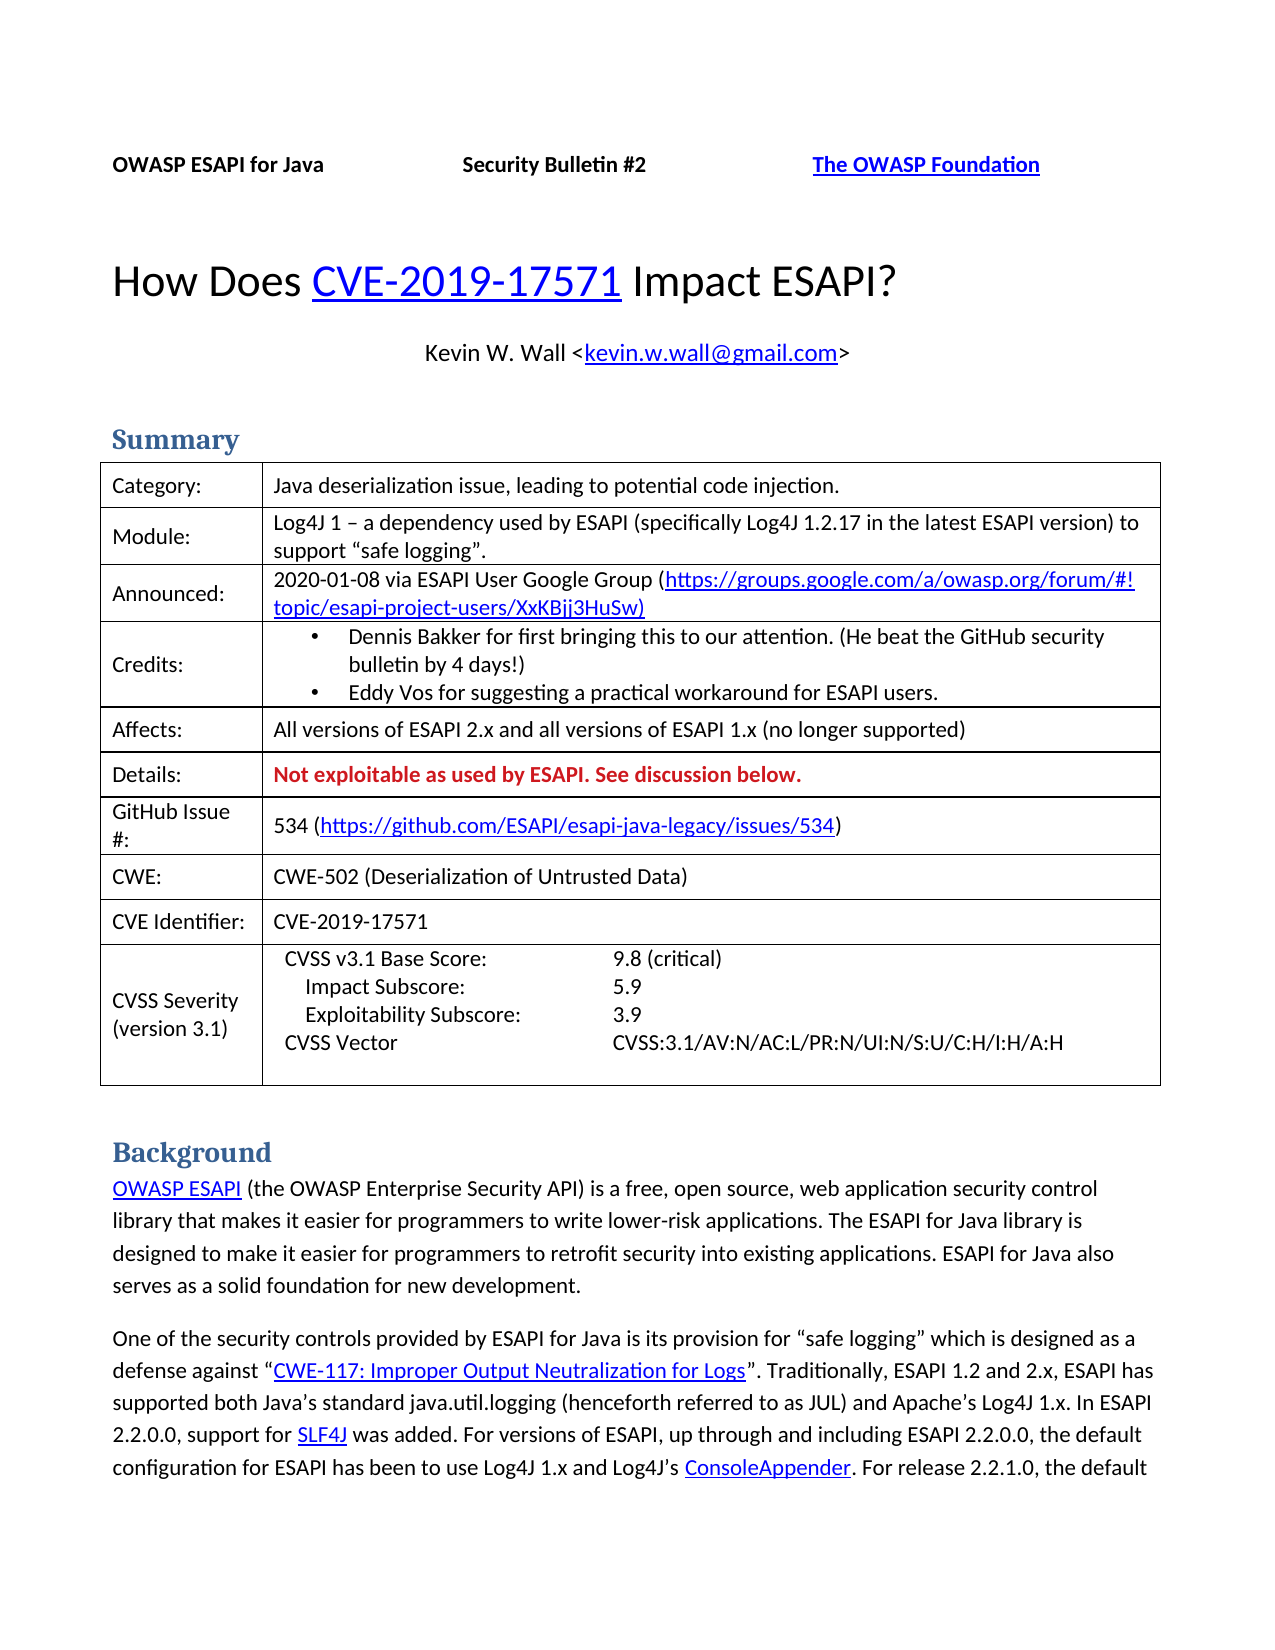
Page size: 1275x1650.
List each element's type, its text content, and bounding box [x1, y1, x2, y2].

table_header OWASP ESAPI for Java [113, 150, 462, 199]
table_header 9.8 (critical) [601, 945, 1154, 972]
table_cell Impact Subscore: [273, 973, 601, 1001]
table_cell 534 (https://github.com/ESAPI/esapi-java-legacy/issues/534) [263, 798, 1160, 853]
table_cell Affects: [101, 708, 262, 751]
table_cell CVE-2019-17571 [263, 900, 1160, 943]
table_cell GitHub Issue #: [101, 798, 262, 853]
table_header The OWASP Foundation [813, 150, 1162, 199]
table_cell Details: [101, 753, 262, 796]
table_header CVSS v3.1 Base Score: [273, 945, 601, 972]
table_cell CWE-502 (Deserialization of Untrusted Data) [263, 855, 1160, 898]
text Kevin W. Wall <kevin.w.wall@gmail.com> [112, 337, 1162, 367]
table_cell All versions of ESAPI 2.x and all versions of ESAPI 1.x (no longer supported) [263, 708, 1160, 751]
table_cell Module: [101, 508, 262, 564]
subtitle Summary [112, 423, 1162, 457]
table_cell CVSS Severity (version 3.1) [101, 945, 262, 1085]
table_cell CVSS Vector [273, 1029, 601, 1084]
table_cell Not exploitable as used by ESAPI. See discussion below. [263, 753, 1160, 796]
table_cell CWE: [101, 855, 262, 898]
table_cell CVSS:3.1/AV:N/AC:L/PR:N/UI:N/S:U/C:H/I:H/A:H [601, 1029, 1154, 1084]
table_cell 3.9 [601, 1001, 1154, 1028]
table_cell Announced: [101, 565, 262, 621]
subtitle Background [112, 1136, 1162, 1169]
table_cell Exploitability Subscore: [273, 1001, 601, 1028]
table_cell Log4J 1 – a dependency used by ESAPI (specifically Log4J 1.2.17 in the latest ESAPI version) to support “safe logging”. [263, 508, 1160, 564]
table_cell [263, 945, 1160, 1085]
text How Does CVE-2019-17571 Impact ESAPI? [112, 252, 1162, 308]
text One of the security controls provided by ESAPI for Java is its provision for “safe logging” which is designed as a defense against “CWE-117: Improper Output Neutralization for Logs”. Traditionally, ESAPI 1.2 and 2.x, ESAPI has supported both Java’s standard java.util.logging (henceforth referred to as JUL) and Apache’s Log4J 1.x. In ESAPI 2.2.0.0, support for SLF4J was added. For versions of ESAPI, up through and including ESAPI 2.2.0.0, the default configuration for ESAPI has been to use Log4J 1.x and Log4J’s ConsoleAppender. For release 2.2.1.0, the default [112, 1324, 1162, 1481]
table_cell 2020-01-08 via ESAPI User Google Group (https://groups.google.com/a/owasp.org/forum/#!topic/esapi-project-users/XxKBjj3HuSw) [263, 565, 1160, 621]
table_header Java deserialization issue, leading to potential code injection. [263, 463, 1160, 507]
table_header Category: [101, 463, 262, 507]
table_header Security Bulletin #2 [463, 150, 812, 199]
table_cell CVE Identifier: [101, 900, 262, 943]
table_cell 5.9 [601, 973, 1154, 1001]
table_cell Credits: [101, 622, 262, 706]
table_cell Dennis Bakker for first bringing this to our attention. (He beat the GitHub security bulletin by 4 days!) Eddy Vos for suggesting a practical workaround for ESAPI users. [263, 622, 1160, 706]
text OWASP ESAPI (the OWASP Enterprise Security API) is a free, open source, web application security control library that makes it easier for programmers to write lower-risk applications. The ESAPI for Java library is designed to make it easier for programmers to retrofit security into existing applications. ESAPI for Java also serves as a solid foundation for new development. [112, 1174, 1162, 1299]
